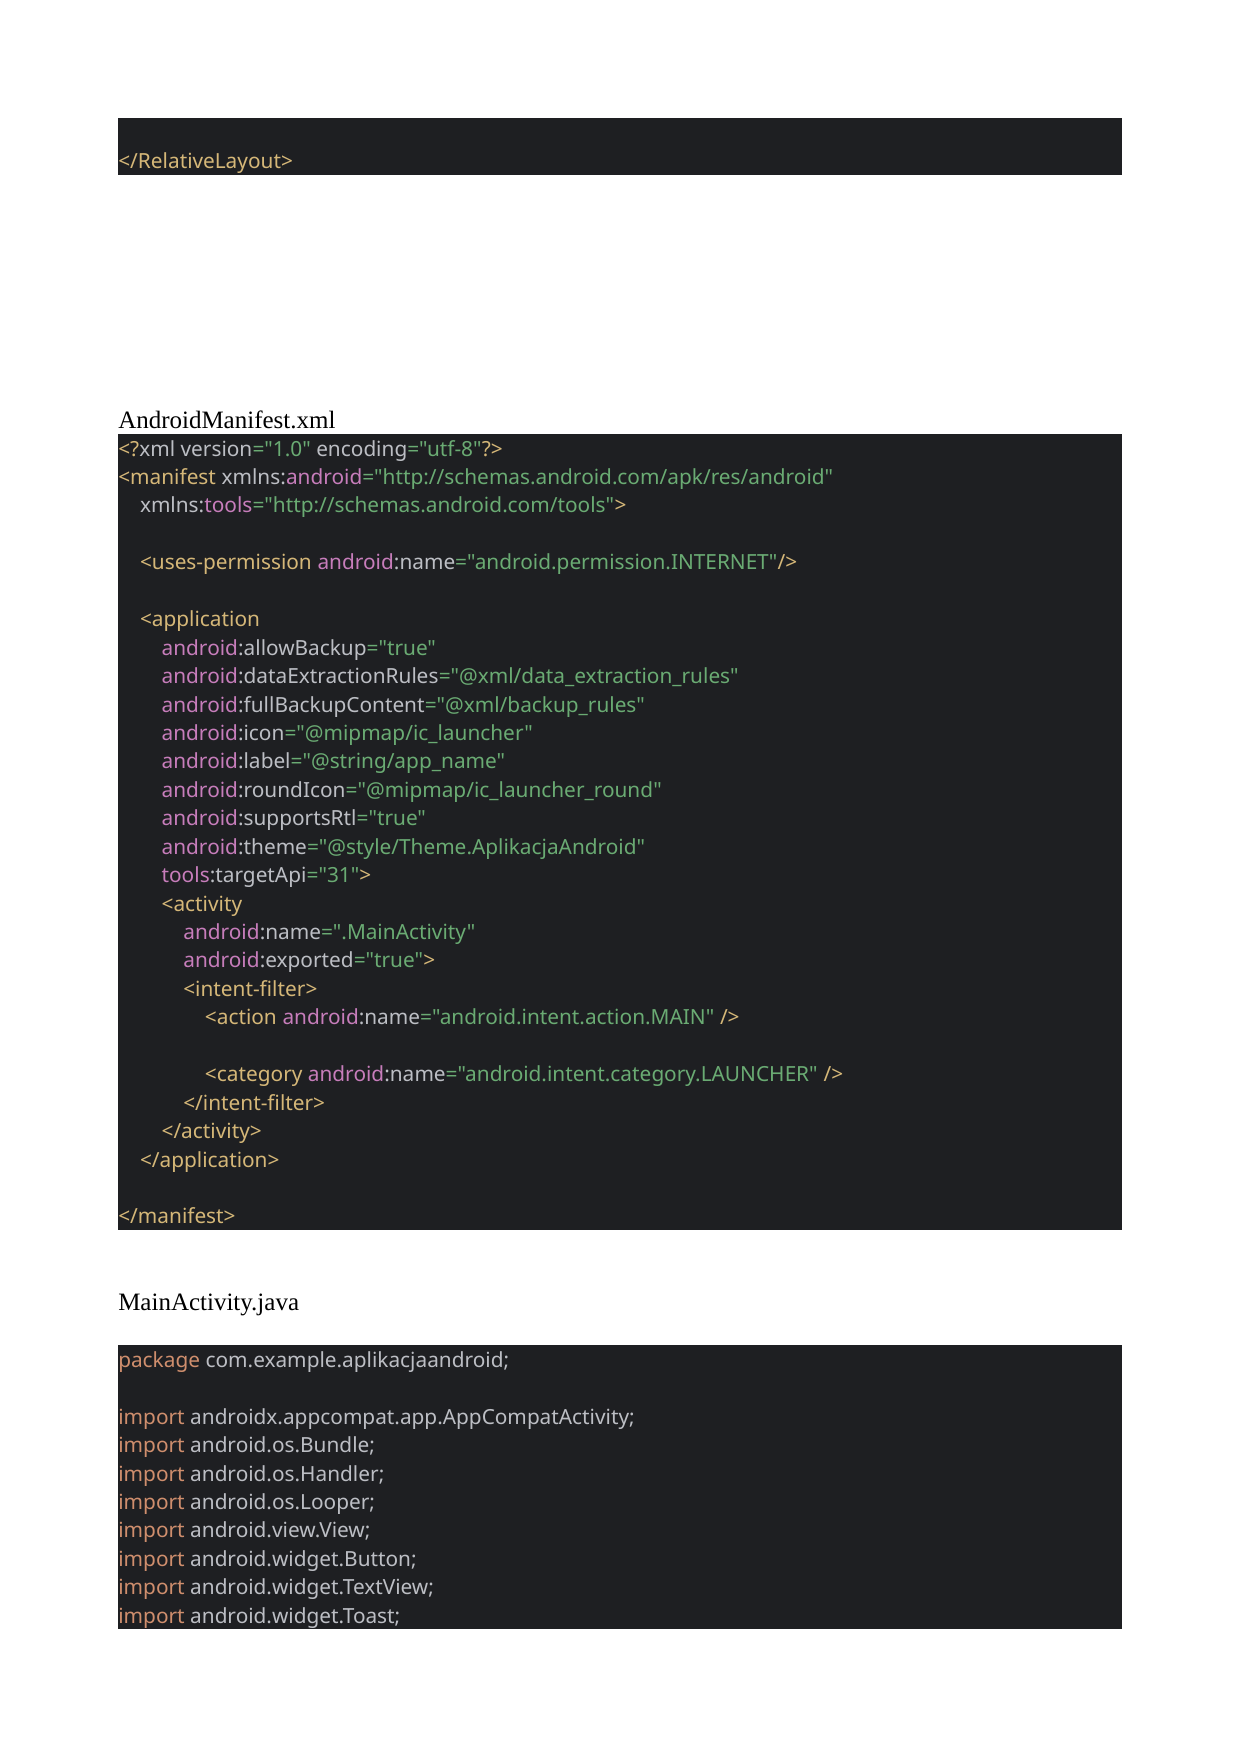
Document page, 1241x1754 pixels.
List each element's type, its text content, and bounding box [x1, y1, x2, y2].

text AndroidManifest.xml [118, 405, 1122, 434]
text MainActivity.java [118, 1287, 1122, 1316]
text </RelativeLayout> [118, 118, 1122, 175]
text package com.example.aplikacjaandroid; import androidx.appcompat.app.AppCompatActivity; import android.os.Bundle; import android.os.Handler; import android.os.Looper; import android.view.View; import android.widget.Button; import android.widget.TextView; import android.widget.Toast; [118, 1345, 1122, 1629]
text <?xml version="1.0" encoding="utf-8"?> <manifest xmlns:android="http://schemas.android.com/apk/res/android" xmlns:tools="http://schemas.android.com/tools"> <uses-permission android:name="android.permission.INTERNET"/> <application android:allowBackup="true" android:dataExtractionRules="@xml/data_extraction_rules" android:fullBackupContent="@xml/backup_rules" android:icon="@mipmap/ic_launcher" android:label="@string/app_name" android:roundIcon="@mipmap/ic_launcher_round" android:supportsRtl="true" android:theme="@style/Theme.AplikacjaAndroid" tools:targetApi="31"> <activity android:name=".MainActivity" android:exported="true"> <intent-filter> <action android:name="android.intent.action.MAIN" /> <category android:name="android.intent.category.LAUNCHER" /> </intent-filter> </activity> </application> </manifest> [118, 434, 1122, 1230]
